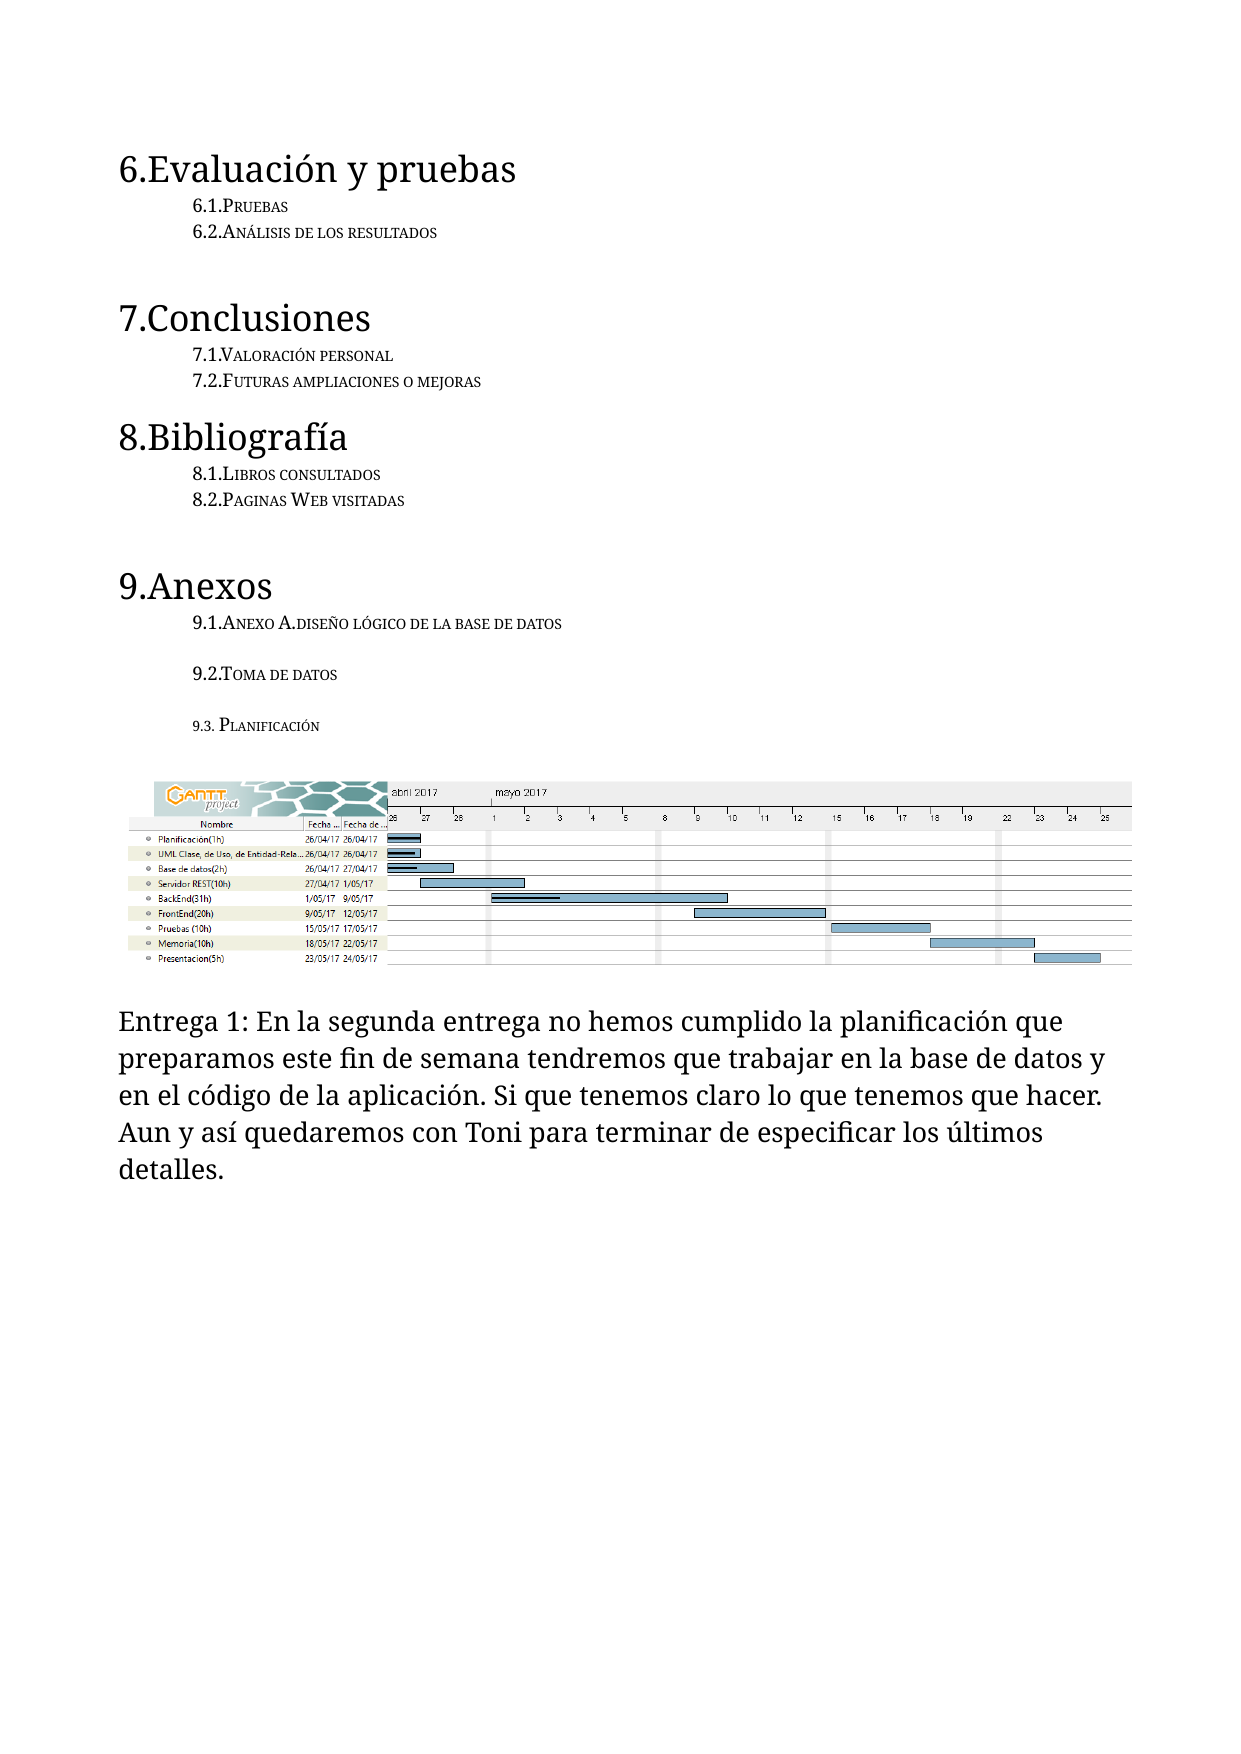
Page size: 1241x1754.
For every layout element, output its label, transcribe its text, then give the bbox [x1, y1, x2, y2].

text 8.2.PAGINAS WEB VISITADAS [118, 486, 1122, 512]
text 6.1.PRUEBAS [118, 193, 1122, 218]
text 7.Conclusiones [118, 293, 1122, 342]
text 8.1.LIBROS CONSULTADOS [118, 461, 1122, 486]
text 7.2.FUTURAS AMPLIACIONES O MEJORAS [118, 367, 1122, 393]
text 6.2.ANÁLISIS DE LOS RESULTADOS [118, 218, 1122, 244]
text 8.Bibliografía [118, 412, 1122, 461]
text 6.Evaluación y pruebas [118, 144, 1122, 193]
text 9.3. PLANIFICACIÓN [118, 712, 1122, 737]
text 9.Anexos [118, 561, 1122, 610]
text Entrega 1: En la segunda entrega no hemos cumplido la planificación que preparamos este fin de semana tendremos que trabajar en la base de datos y en el código de la aplicación. Si que tenemos claro lo que tenemos que hacer. Aun y así quedaremos con Toni para terminar de especificar los últimos detalles. [118, 1003, 1122, 1187]
text 9.1.ANEXO A.DISEÑO LÓGICO DE LA BASE DE DATOS [118, 610, 1122, 635]
text 7.1.VALORACIÓN PERSONAL [118, 342, 1122, 367]
text 9.2.TOMA DE DATOS [118, 661, 1122, 686]
picture [128, 746, 1132, 965]
